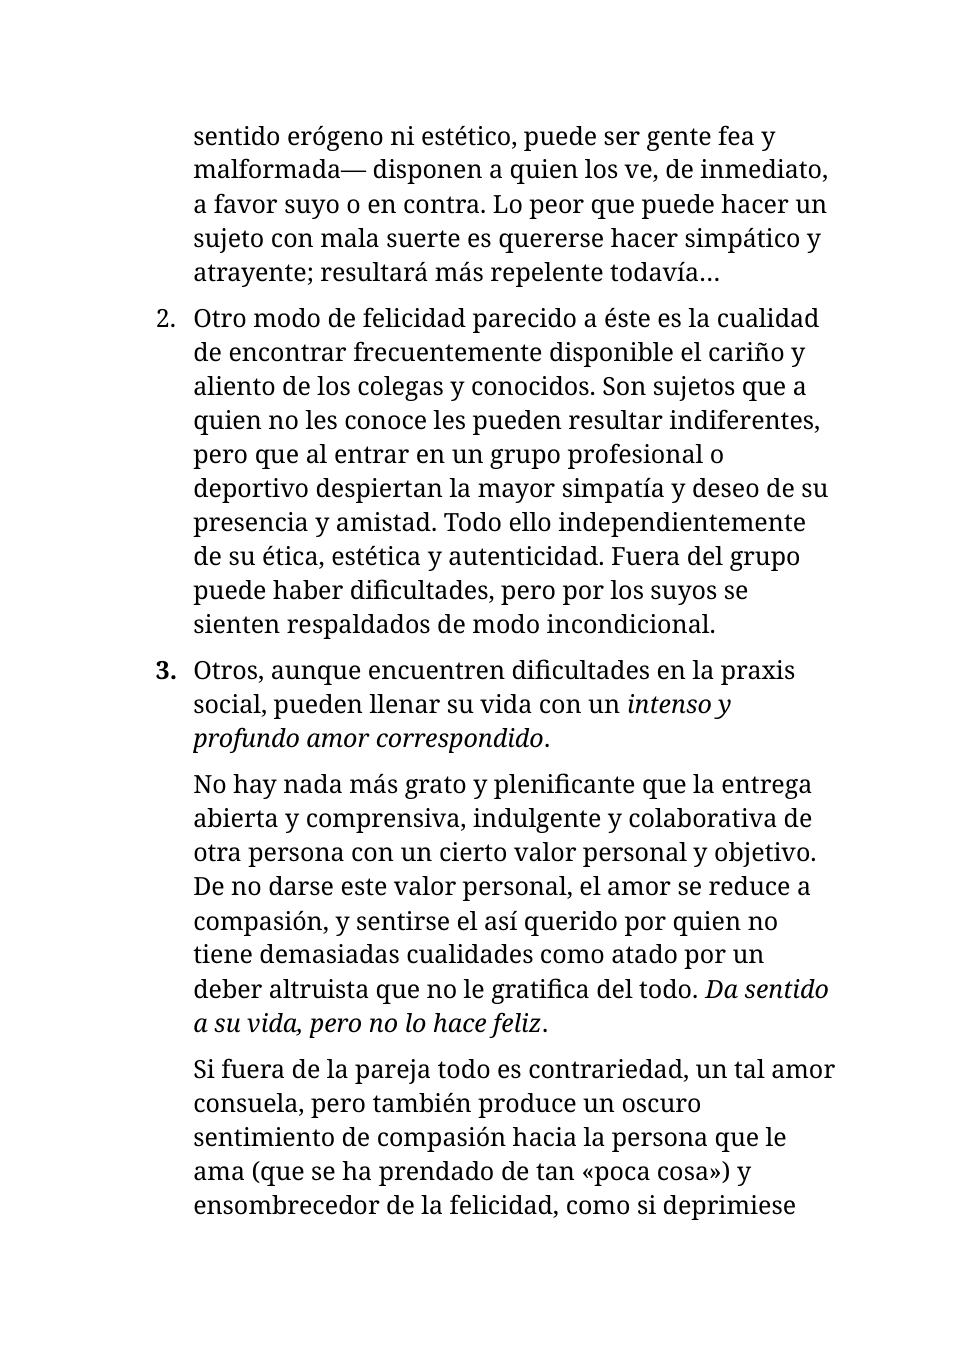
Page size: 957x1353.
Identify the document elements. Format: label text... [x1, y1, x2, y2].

list Si fuera de la pareja todo es contrariedad, un tal amor consuela, pero también produce un oscuro sentimiento de compasión hacia la persona que le ama (que se ha prendado de tan «poca cosa») y ensombrecedor de la felicidad, como si deprimiese [156, 1051, 838, 1222]
list sentido erógeno ni estético, puede ser gente fea y malformada— disponen a quien los ve, de inmediato, a favor suyo o en contra. Lo peor que puede hacer un sujeto con mala suerte es quererse hacer simpático y atrayente; resultará más repelente todavía… [156, 118, 838, 288]
list Otros, aunque encuentren dificultades en la praxis social, pueden llenar su vida con un intenso y profundo amor correspondido. [156, 653, 838, 755]
list Otro modo de felicidad parecido a éste es la cualidad de encontrar frecuentemente disponible el cariño y aliento de los colegas y conocidos. Son sujetos que a quien no les conoce les pueden resultar indiferentes, pero que al entrar en un grupo profesional o deportivo despiertan la mayor simpatía y deseo de su presencia y amistad. Todo ello independientemente de su ética, estética y autenticidad. Fuera del grupo puede haber dificultades, pero por los suyos se sienten respaldados de modo incondicional. [156, 300, 838, 641]
list No hay nada más grato y plenificante que la entrega abierta y comprensiva, indulgente y colaborativa de otra persona con un cierto valor personal y objetivo. De no darse este valor personal, el amor se reduce a compasión, y sentirse el así querido por quien no tiene demasiadas cualidades como atado por un deber altruista que no le gratifica del todo. Da sentido a su vida, pero no lo hace feliz. [156, 767, 838, 1039]
